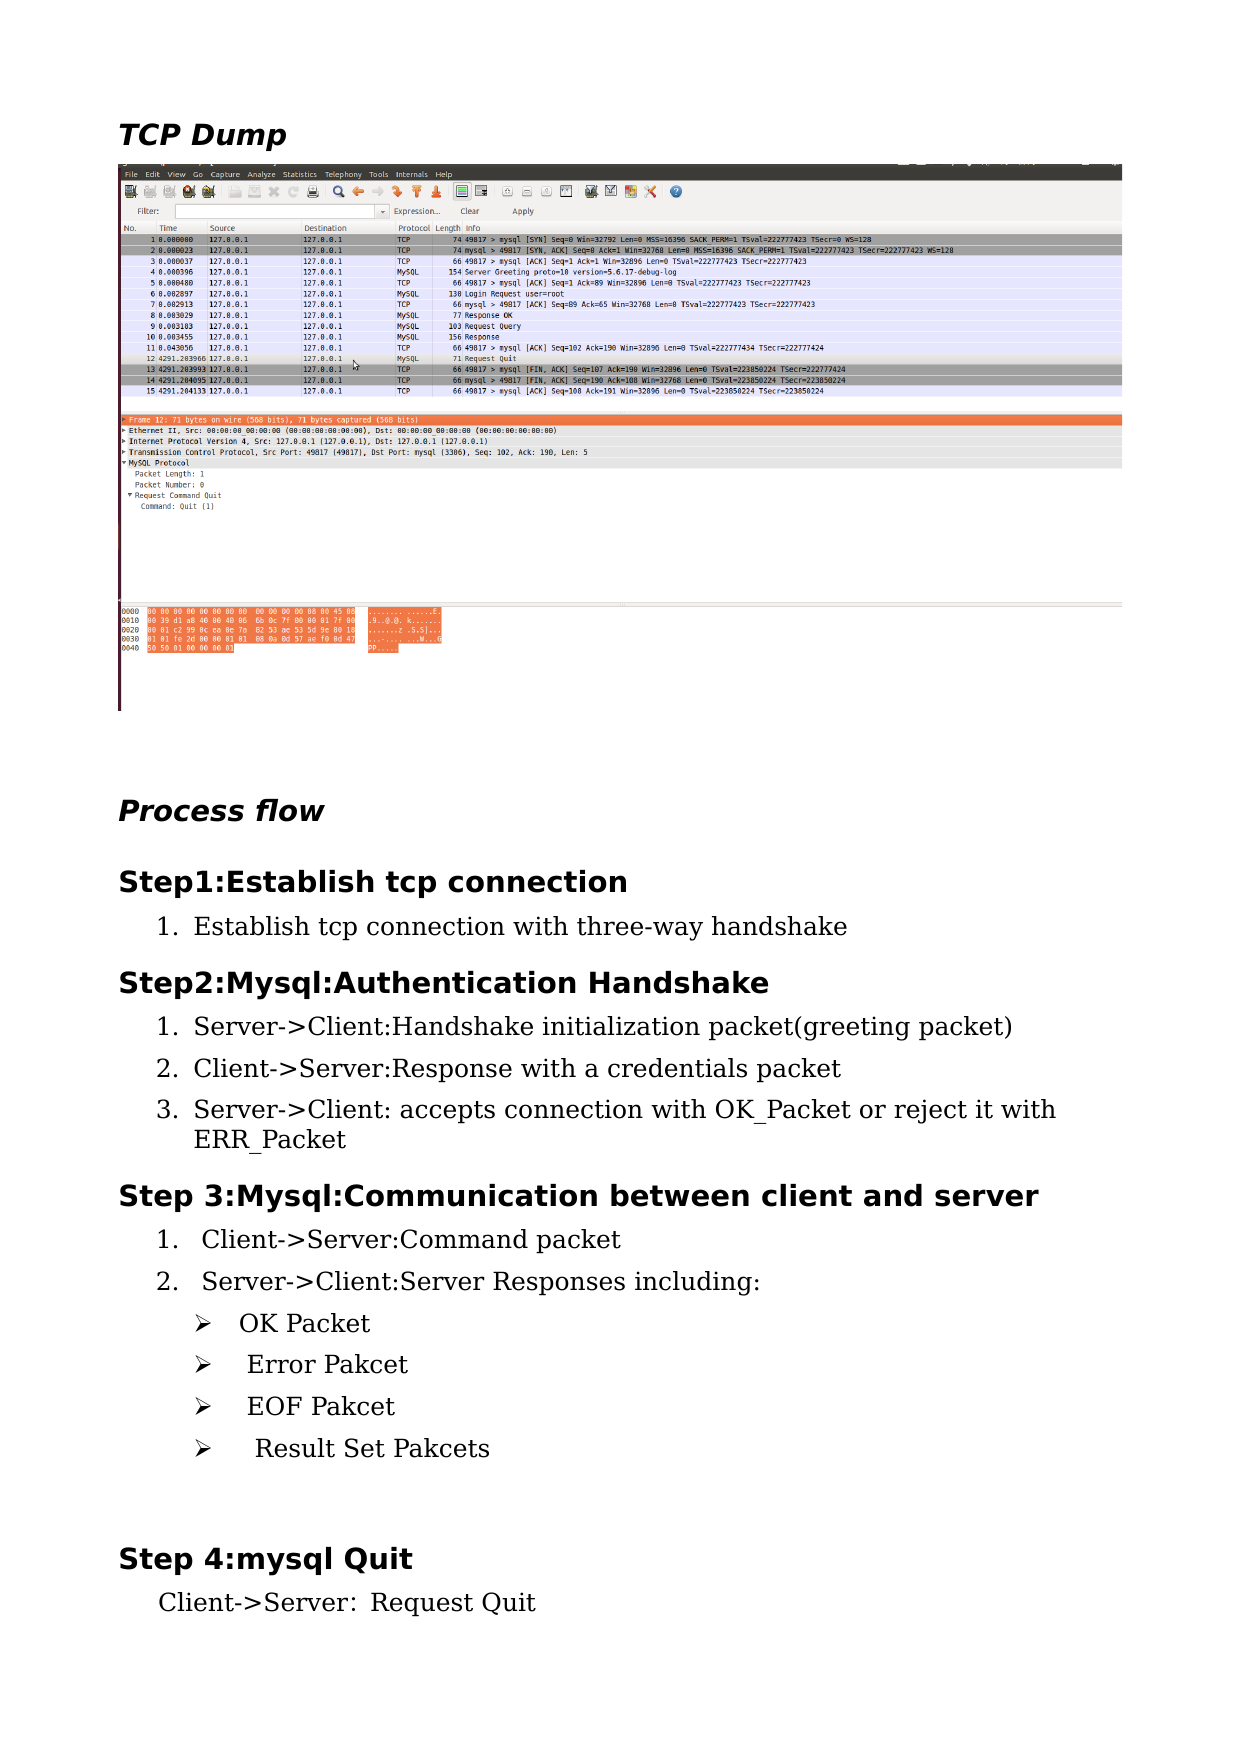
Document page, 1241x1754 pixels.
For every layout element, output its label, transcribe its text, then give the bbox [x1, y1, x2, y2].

list Client->Server:Response with a credentials packet [156, 1054, 1122, 1083]
subtitle Step2:Mysql:Authentication Handshake [118, 966, 1122, 1000]
subtitle Step 3:Mysql:Communication between client and server [118, 1179, 1122, 1213]
subtitle Process flow [118, 794, 1122, 828]
list Client->Server:Command packet [156, 1226, 1122, 1255]
list Server->Client: accepts connection with OK_Packet or reject it with ERR_Packet [156, 1096, 1122, 1154]
list Result Set Pakcets [193, 1434, 1122, 1463]
picture [118, 164, 1123, 711]
list Server->Client:Server Responses including: [156, 1267, 1122, 1296]
list Establish tcp connection with three-way handshake [156, 912, 1122, 941]
subtitle TCP Dump [118, 118, 1122, 152]
text Client->Server：Request Quit [118, 1589, 1122, 1618]
subtitle Step1:Establish tcp connection [118, 865, 1122, 899]
list EOF Pakcet [193, 1392, 1122, 1421]
subtitle Step 4:mysql Quit [118, 1542, 1122, 1576]
list OK Packet [193, 1309, 1122, 1338]
list Error Pakcet [193, 1351, 1122, 1380]
list Server->Client:Handshake initialization packet(greeting packet) [156, 1012, 1122, 1042]
